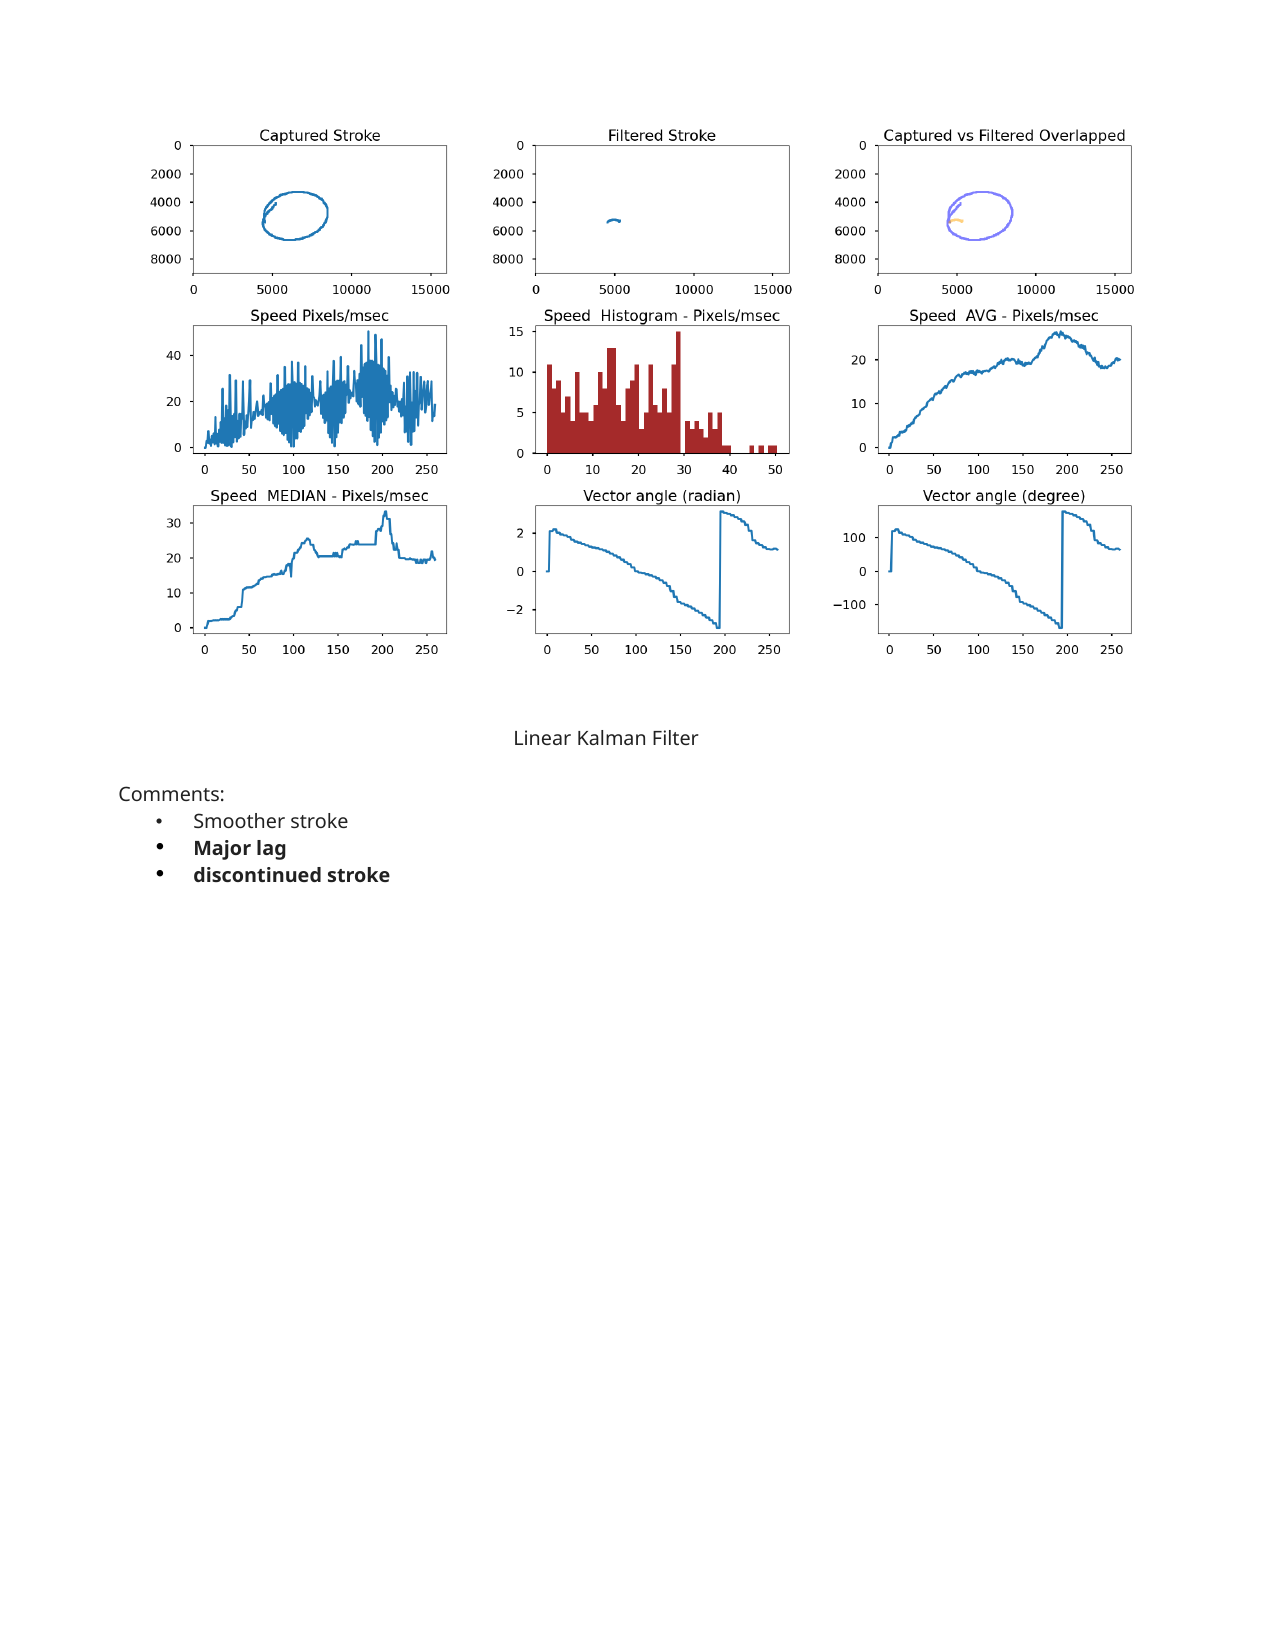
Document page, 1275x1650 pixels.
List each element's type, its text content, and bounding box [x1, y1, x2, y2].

text Linear Kalman Filter [118, 725, 1157, 752]
text Comments: [118, 780, 1157, 807]
list Major lag [156, 834, 1157, 861]
list Smoother stroke [156, 807, 1157, 834]
list discontinued stroke [156, 861, 1157, 888]
